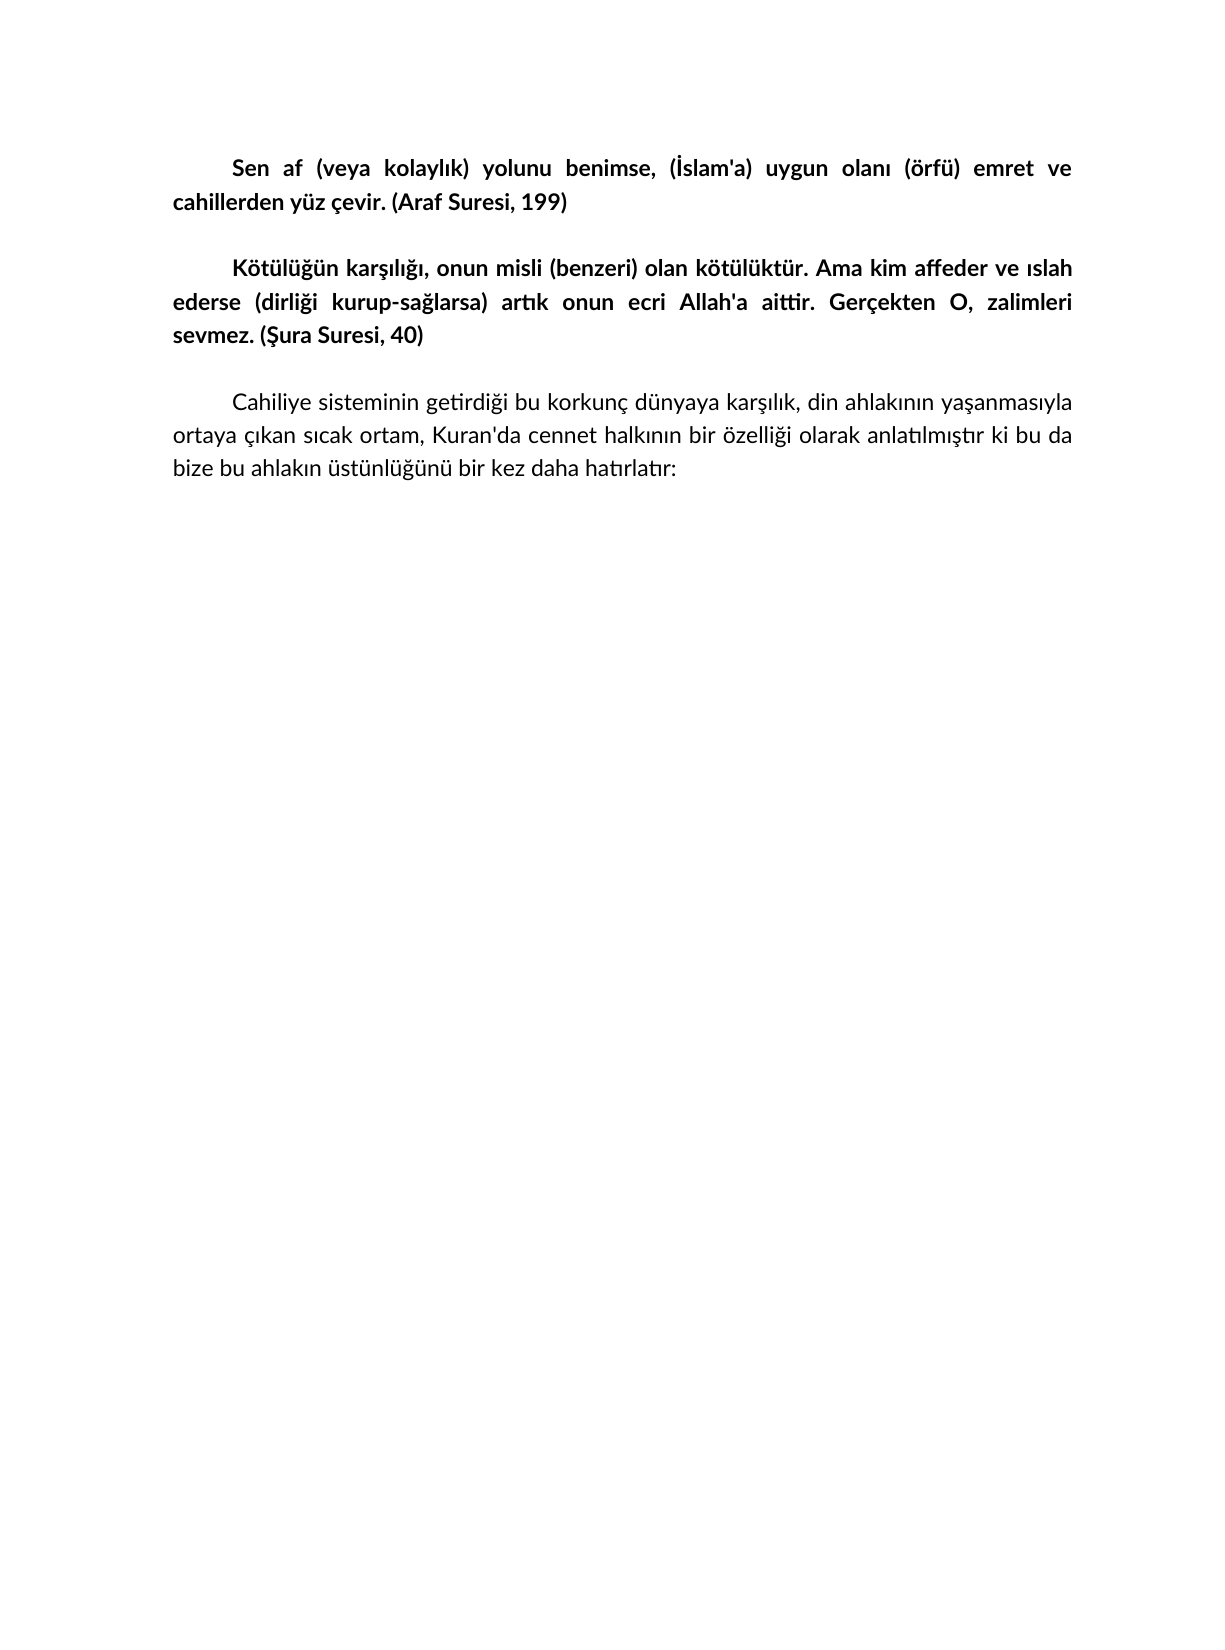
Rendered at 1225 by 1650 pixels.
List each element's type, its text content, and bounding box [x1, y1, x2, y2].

text Kötülüğün karşılığı, onun misli (benzeri) olan kötülüktür. Ama kim affeder ve ıslah ederse (dirliği kurup-sağlarsa) artık onun ecri Allah'a aittir. Gerçekten O, zalimleri sevmez. (Şura Suresi, 40) [173, 250, 1073, 350]
text Cahiliye sisteminin getirdiği bu korkunç dünyaya karşılık, din ahlakının yaşanmasıyla ortaya çıkan sıcak ortam, Kuran'da cennet halkının bir özelliği olarak anlatılmıştır ki bu da bize bu ahlakın üstünlüğünü bir kez daha hatırlatır: [173, 383, 1073, 483]
text Sen af (veya kolaylık) yolunu benimse, (İslam'a) uygun olanı (örfü) emret ve cahillerden yüz çevir. (Araf Suresi, 199) [173, 150, 1073, 217]
